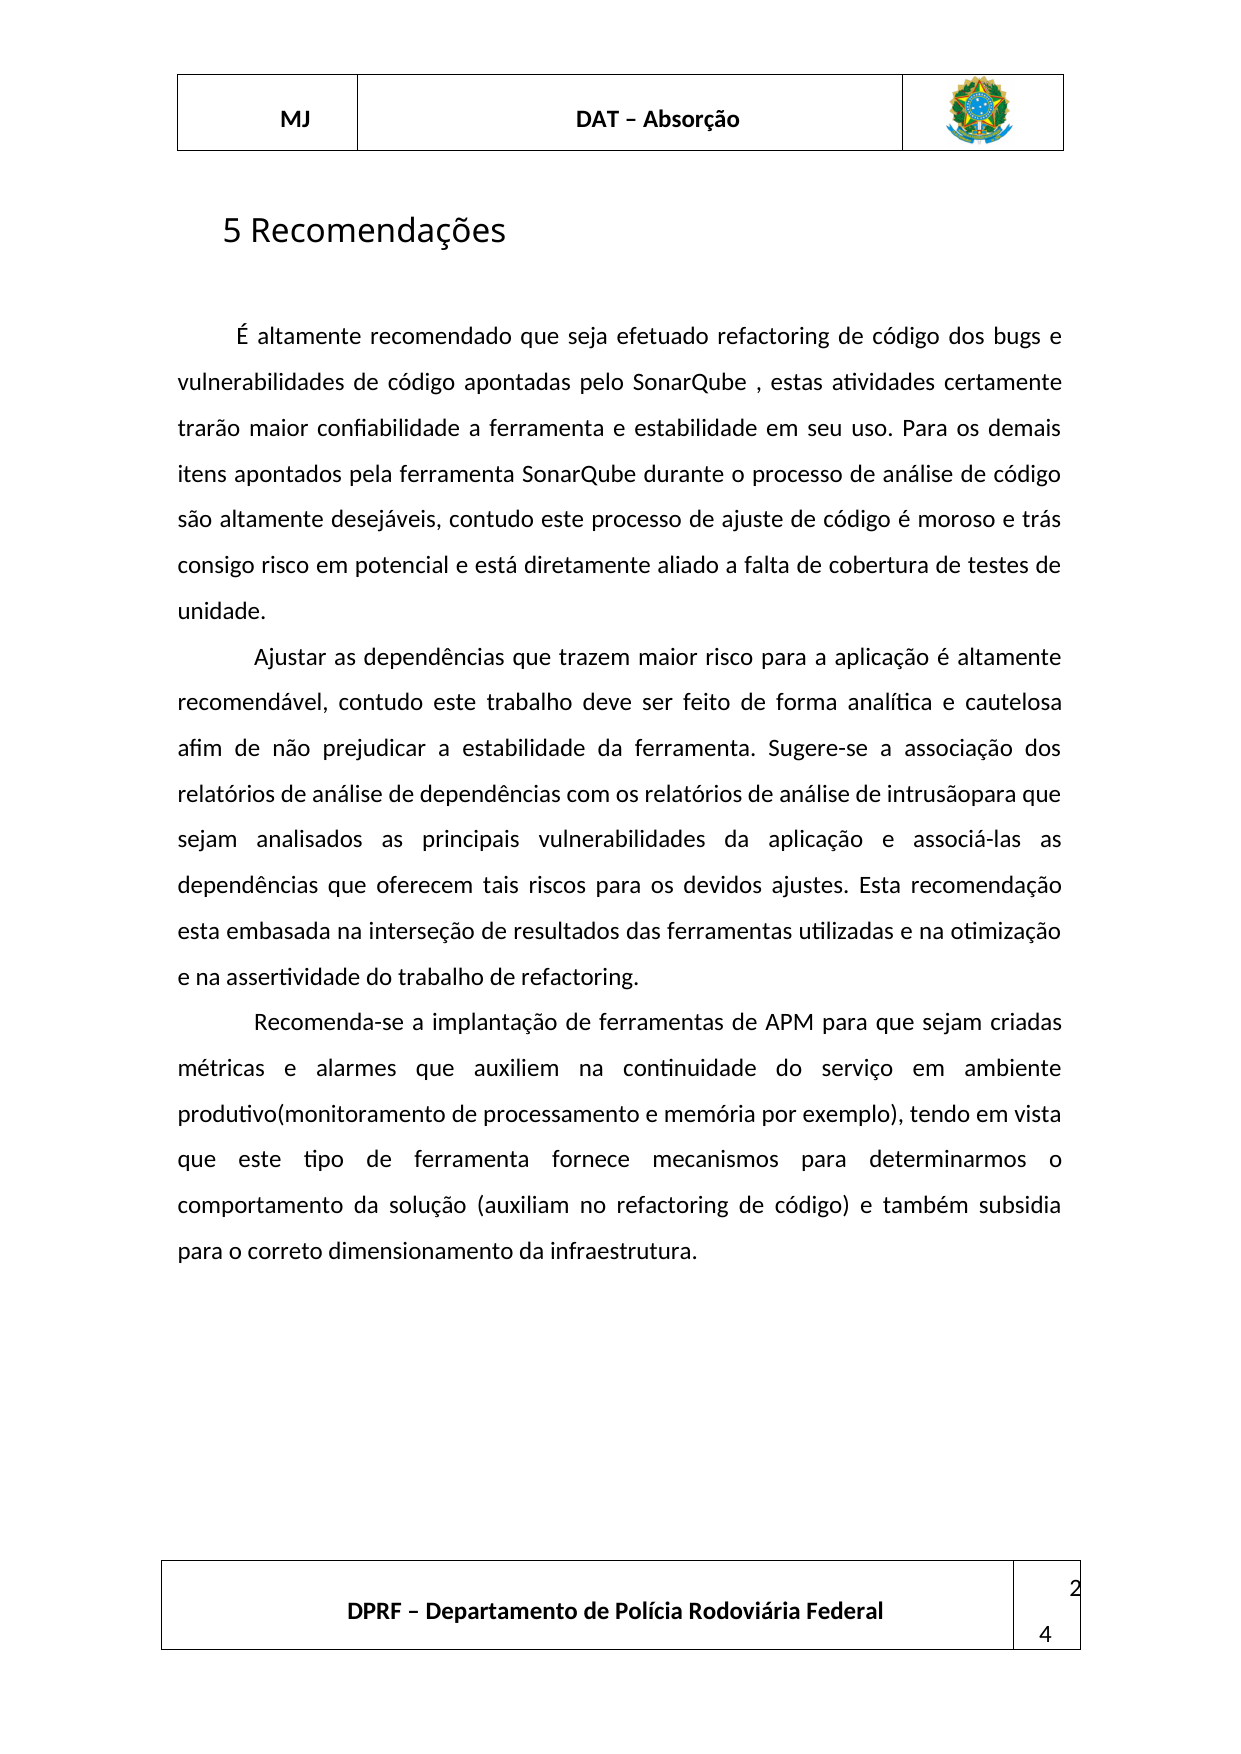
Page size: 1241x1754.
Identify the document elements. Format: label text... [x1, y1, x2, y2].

text Recomenda-se a implantação de ferramentas de APM para que sejam criadas métricas e alarmes que auxiliem na continuidade do serviço em ambiente produtivo(monitoramento de processamento e memória por exemplo), tendo em vista que este tipo de ferramenta fornece mecanismos para determinarmos o comportamento da solução (auxiliam no refactoring de código) e também subsidia para o correto dimensionamento da infraestrutura. [177, 1128, 1063, 1144]
text Ajustar as dependências que trazem maior risco para a aplicação é altamente recomendável, contudo este trabalho deve ser feito de forma analítica e cautelosa afim de não prejudicar a estabilidade da ferramenta. Sugere-se a associação dos relatórios de análise de dependências com os relatórios de análise de intrusãopara que sejam analisados as principais vulnerabilidades da aplicação e associá-las as dependências que oferecem tais riscos para os devidos ajustes. Esta recomendação esta embasada na interseção de resultados das ferramentas utilizadas e na otimização e na assertividade do trabalho de refactoring. [177, 900, 1063, 915]
text É altamente recomendado que seja efetuado refactoring de código dos bugs e vulnerabilidades de código apontadas pelo SonarQube , estas atividades certamente trarão maior confiabilidade a ferramenta e estabilidade em seu uso. Para os demais itens apontados pela ferramenta SonarQube durante o processo de análise de código são altamente desejáveis, contudo este processo de ajuste de código é moroso e trás consigo risco em potencial e está diretamente aliado a falta de cobertura de testes de unidade. [177, 321, 1063, 366]
picture [944, 75, 1020, 149]
text Recomenda-se a implantação de ferramentas de APM para que sejam criadas métricas e alarmes que auxiliem na continuidade do serviço em ambiente produtivo(monitoramento de processamento e memória por exemplo), tendo em vista que este tipo de ferramenta fornece mecanismos para determinarmos o comportamento da solução (auxiliam no refactoring de código) e também subsidia para o correto dimensionamento da infraestrutura. [177, 1006, 1063, 1052]
text Recomenda-se a implantação de ferramentas de APM para que sejam criadas métricas e alarmes que auxiliem na continuidade do serviço em ambiente produtivo(monitoramento de processamento e memória por exemplo), tendo em vista que este tipo de ferramenta fornece mecanismos para determinarmos o comportamento da solução (auxiliam no refactoring de código) e também subsidia para o correto dimensionamento da infraestrutura. [177, 1083, 1063, 1098]
subtitle 5 Recomendações [177, 207, 222, 252]
text É altamente recomendado que seja efetuado refactoring de código dos bugs e vulnerabilidades de código apontadas pelo SonarQube , estas atividades certamente trarão maior confiabilidade a ferramenta e estabilidade em seu uso. Para os demais itens apontados pela ferramenta SonarQube durante o processo de análise de código são altamente desejáveis, contudo este processo de ajuste de código é moroso e trás consigo risco em potencial e está diretamente aliado a falta de cobertura de testes de unidade. [177, 580, 1063, 625]
text Ajustar as dependências que trazem maior risco para a aplicação é altamente recomendável, contudo este trabalho deve ser feito de forma analítica e cautelosa afim de não prejudicar a estabilidade da ferramenta. Sugere-se a associação dos relatórios de análise de dependências com os relatórios de análise de intrusãopara que sejam analisados as principais vulnerabilidades da aplicação e associá-las as dependências que oferecem tais riscos para os devidos ajustes. Esta recomendação esta embasada na interseção de resultados das ferramentas utilizadas e na otimização e na assertividade do trabalho de refactoring. [177, 717, 1063, 732]
text Recomenda-se a implantação de ferramentas de APM para que sejam criadas métricas e alarmes que auxiliem na continuidade do serviço em ambiente produtivo(monitoramento de processamento e memória por exemplo), tendo em vista que este tipo de ferramenta fornece mecanismos para determinarmos o comportamento da solução (auxiliam no refactoring de código) e também subsidia para o correto dimensionamento da infraestrutura. [177, 1174, 1063, 1189]
text Ajustar as dependências que trazem maior risco para a aplicação é altamente recomendável, contudo este trabalho deve ser feito de forma analítica e cautelosa afim de não prejudicar a estabilidade da ferramenta. Sugere-se a associação dos relatórios de análise de dependências com os relatórios de análise de intrusãopara que sejam analisados as principais vulnerabilidades da aplicação e associá-las as dependências que oferecem tais riscos para os devidos ajustes. Esta recomendação esta embasada na interseção de resultados das ferramentas utilizadas e na otimização e na assertividade do trabalho de refactoring. [177, 641, 1063, 686]
text Ajustar as dependências que trazem maior risco para a aplicação é altamente recomendável, contudo este trabalho deve ser feito de forma analítica e cautelosa afim de não prejudicar a estabilidade da ferramenta. Sugere-se a associação dos relatórios de análise de dependências com os relatórios de análise de intrusãopara que sejam analisados as principais vulnerabilidades da aplicação e associá-las as dependências que oferecem tais riscos para os devidos ajustes. Esta recomendação esta embasada na interseção de resultados das ferramentas utilizadas e na otimização e na assertividade do trabalho de refactoring. [177, 808, 1063, 824]
text É altamente recomendado que seja efetuado refactoring de código dos bugs e vulnerabilidades de código apontadas pelo SonarQube , estas atividades certamente trarão maior confiabilidade a ferramenta e estabilidade em seu uso. Para os demais itens apontados pela ferramenta SonarQube durante o processo de análise de código são altamente desejáveis, contudo este processo de ajuste de código é moroso e trás consigo risco em potencial e está diretamente aliado a falta de cobertura de testes de unidade. [177, 442, 1063, 458]
text Ajustar as dependências que trazem maior risco para a aplicação é altamente recomendável, contudo este trabalho deve ser feito de forma analítica e cautelosa afim de não prejudicar a estabilidade da ferramenta. Sugere-se a associação dos relatórios de análise de dependências com os relatórios de análise de intrusãopara que sejam analisados as principais vulnerabilidades da aplicação e associá-las as dependências que oferecem tais riscos para os devidos ajustes. Esta recomendação esta embasada na interseção de resultados das ferramentas utilizadas e na otimização e na assertividade do trabalho de refactoring. [177, 763, 1063, 778]
text É altamente recomendado que seja efetuado refactoring de código dos bugs e vulnerabilidades de código apontadas pelo SonarQube , estas atividades certamente trarão maior confiabilidade a ferramenta e estabilidade em seu uso. Para os demais itens apontados pela ferramenta SonarQube durante o processo de análise de código são altamente desejáveis, contudo este processo de ajuste de código é moroso e trás consigo risco em potencial e está diretamente aliado a falta de cobertura de testes de unidade. [177, 488, 1063, 504]
text Ajustar as dependências que trazem maior risco para a aplicação é altamente recomendável, contudo este trabalho deve ser feito de forma analítica e cautelosa afim de não prejudicar a estabilidade da ferramenta. Sugere-se a associação dos relatórios de análise de dependências com os relatórios de análise de intrusãopara que sejam analisados as principais vulnerabilidades da aplicação e associá-las as dependências que oferecem tais riscos para os devidos ajustes. Esta recomendação esta embasada na interseção de resultados das ferramentas utilizadas e na otimização e na assertividade do trabalho de refactoring. [177, 854, 1063, 869]
text É altamente recomendado que seja efetuado refactoring de código dos bugs e vulnerabilidades de código apontadas pelo SonarQube , estas atividades certamente trarão maior confiabilidade a ferramenta e estabilidade em seu uso. Para os demais itens apontados pela ferramenta SonarQube durante o processo de análise de código são altamente desejáveis, contudo este processo de ajuste de código é moroso e trás consigo risco em potencial e está diretamente aliado a falta de cobertura de testes de unidade. [177, 534, 1063, 549]
text É altamente recomendado que seja efetuado refactoring de código dos bugs e vulnerabilidades de código apontadas pelo SonarQube , estas atividades certamente trarão maior confiabilidade a ferramenta e estabilidade em seu uso. Para os demais itens apontados pela ferramenta SonarQube durante o processo de análise de código são altamente desejáveis, contudo este processo de ajuste de código é moroso e trás consigo risco em potencial e está diretamente aliado a falta de cobertura de testes de unidade. [177, 397, 1063, 412]
text Ajustar as dependências que trazem maior risco para a aplicação é altamente recomendável, contudo este trabalho deve ser feito de forma analítica e cautelosa afim de não prejudicar a estabilidade da ferramenta. Sugere-se a associação dos relatórios de análise de dependências com os relatórios de análise de intrusãopara que sejam analisados as principais vulnerabilidades da aplicação e associá-las as dependências que oferecem tais riscos para os devidos ajustes. Esta recomendação esta embasada na interseção de resultados das ferramentas utilizadas e na otimização e na assertividade do trabalho de refactoring. [177, 946, 1063, 991]
subtitle 5 Recomendações [506, 207, 1063, 252]
text Recomenda-se a implantação de ferramentas de APM para que sejam criadas métricas e alarmes que auxiliem na continuidade do serviço em ambiente produtivo(monitoramento de processamento e memória por exemplo), tendo em vista que este tipo de ferramenta fornece mecanismos para determinarmos o comportamento da solução (auxiliam no refactoring de código) e também subsidia para o correto dimensionamento da infraestrutura. [177, 1220, 1063, 1266]
